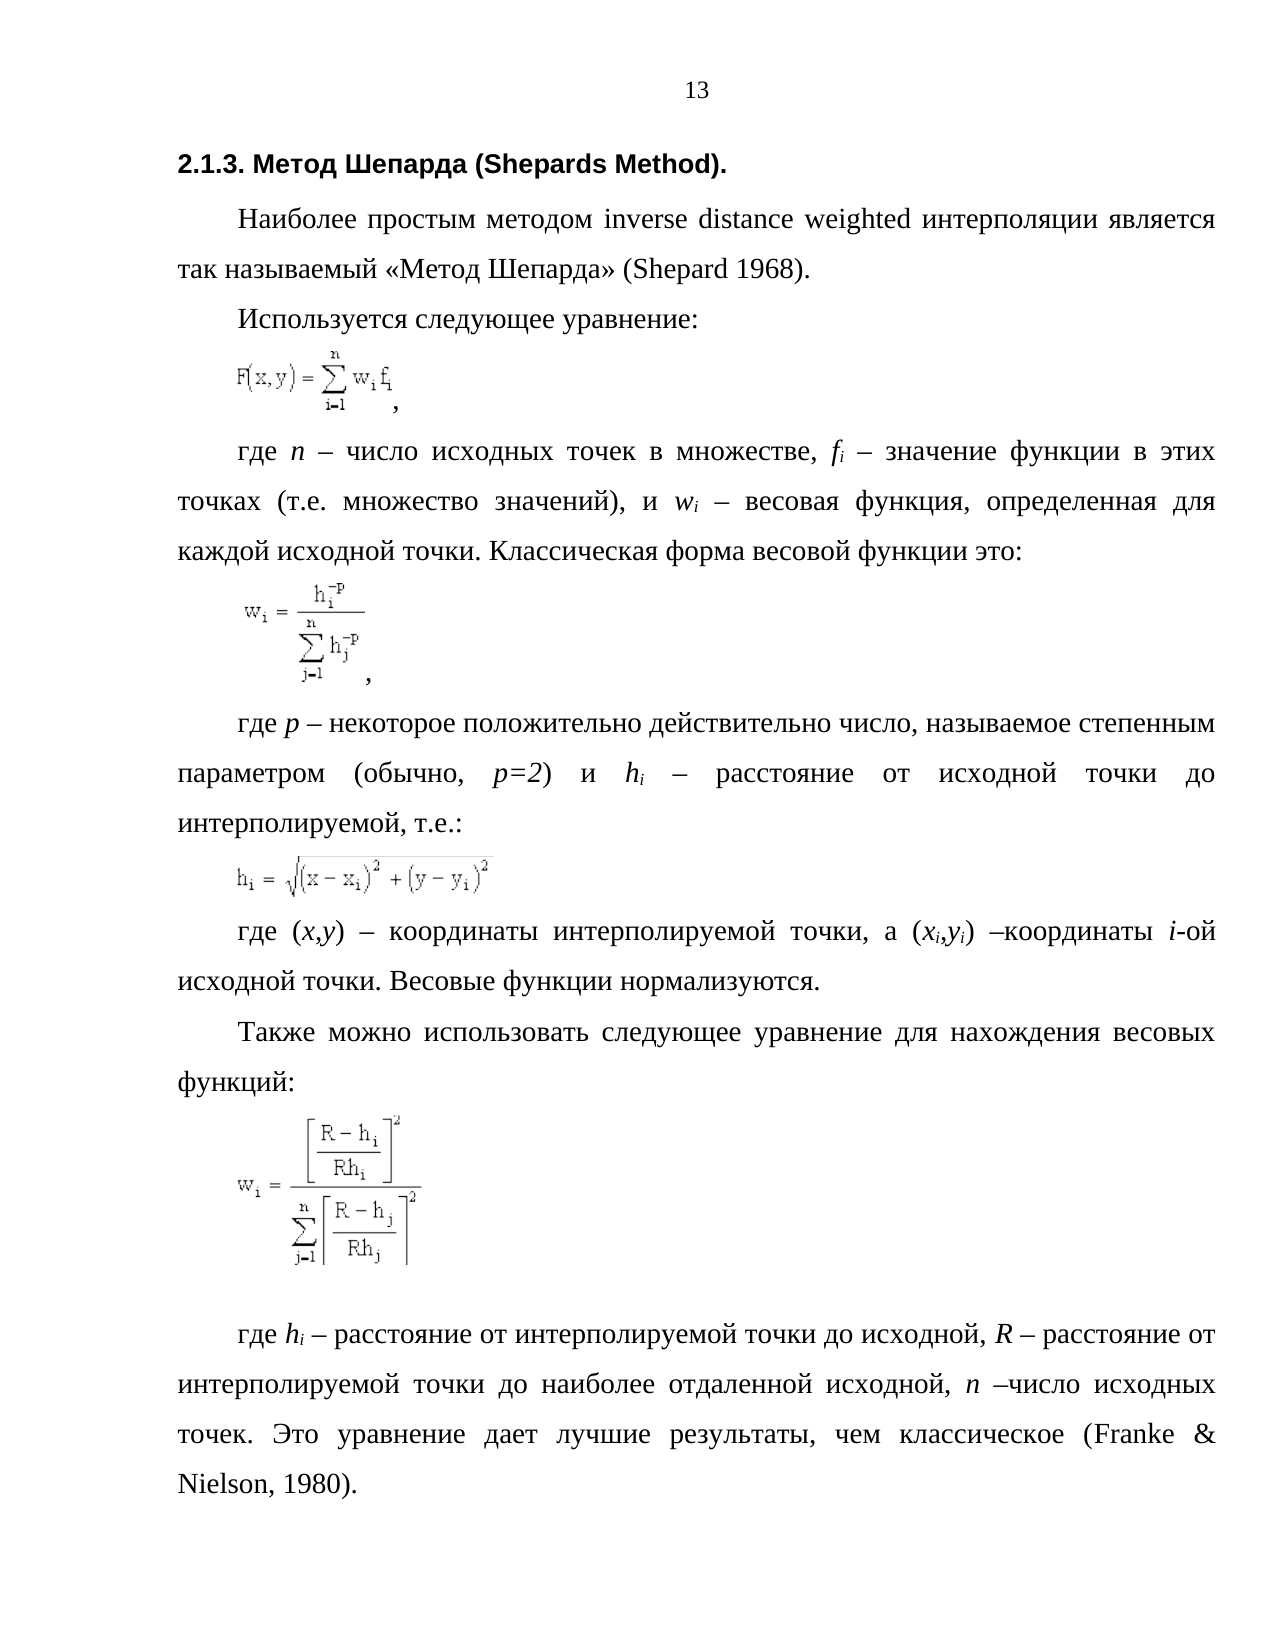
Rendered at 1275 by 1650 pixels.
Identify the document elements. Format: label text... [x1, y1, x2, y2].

text Наиболее простым методом inverse distance weighted интерполяции является так называемый «Метод Шепарда» (Shepard 1968). [177, 201, 1216, 285]
picture [237, 1115, 422, 1265]
text где p – некоторое положительно действительно число, называемое степенным параметром (обычно, p=2) и hi – расстояние от исходной точки до интерполируемой, т.е.: [177, 705, 1216, 839]
text , [177, 352, 1216, 416]
picture [237, 856, 494, 897]
text где hi – расстояние от интерполируемой точки до исходной, R – расстояние от интерполируемой точки до наиболее отдаленной исходной, n –число исходных точек. Это уравнение дает лучшие результаты, чем классическое (Franke & Nielson, 1980). [177, 1316, 1216, 1500]
text где (x,y) – координаты интерполируемой точки, а (xi,yi) –координаты i-ой исходной точки. Весовые функции нормализуются. [177, 913, 1216, 997]
text Используется следующее уравнение: [177, 301, 1216, 335]
text где n – число исходных точек в множестве, fi – значение функции в этих точках (т.е. множество значений), и wi – весовая функция, определенная для каждой исходной точки. Классическая форма весовой функции это: [177, 433, 1216, 567]
subtitle 2.1.3. Метод Шепарда (Shepards Method). [177, 148, 1216, 179]
text Также можно использовать следующее уравнение для нахождения весовых функций: [177, 1014, 1216, 1098]
picture [244, 583, 365, 682]
text , [177, 583, 1216, 688]
picture [237, 351, 392, 410]
